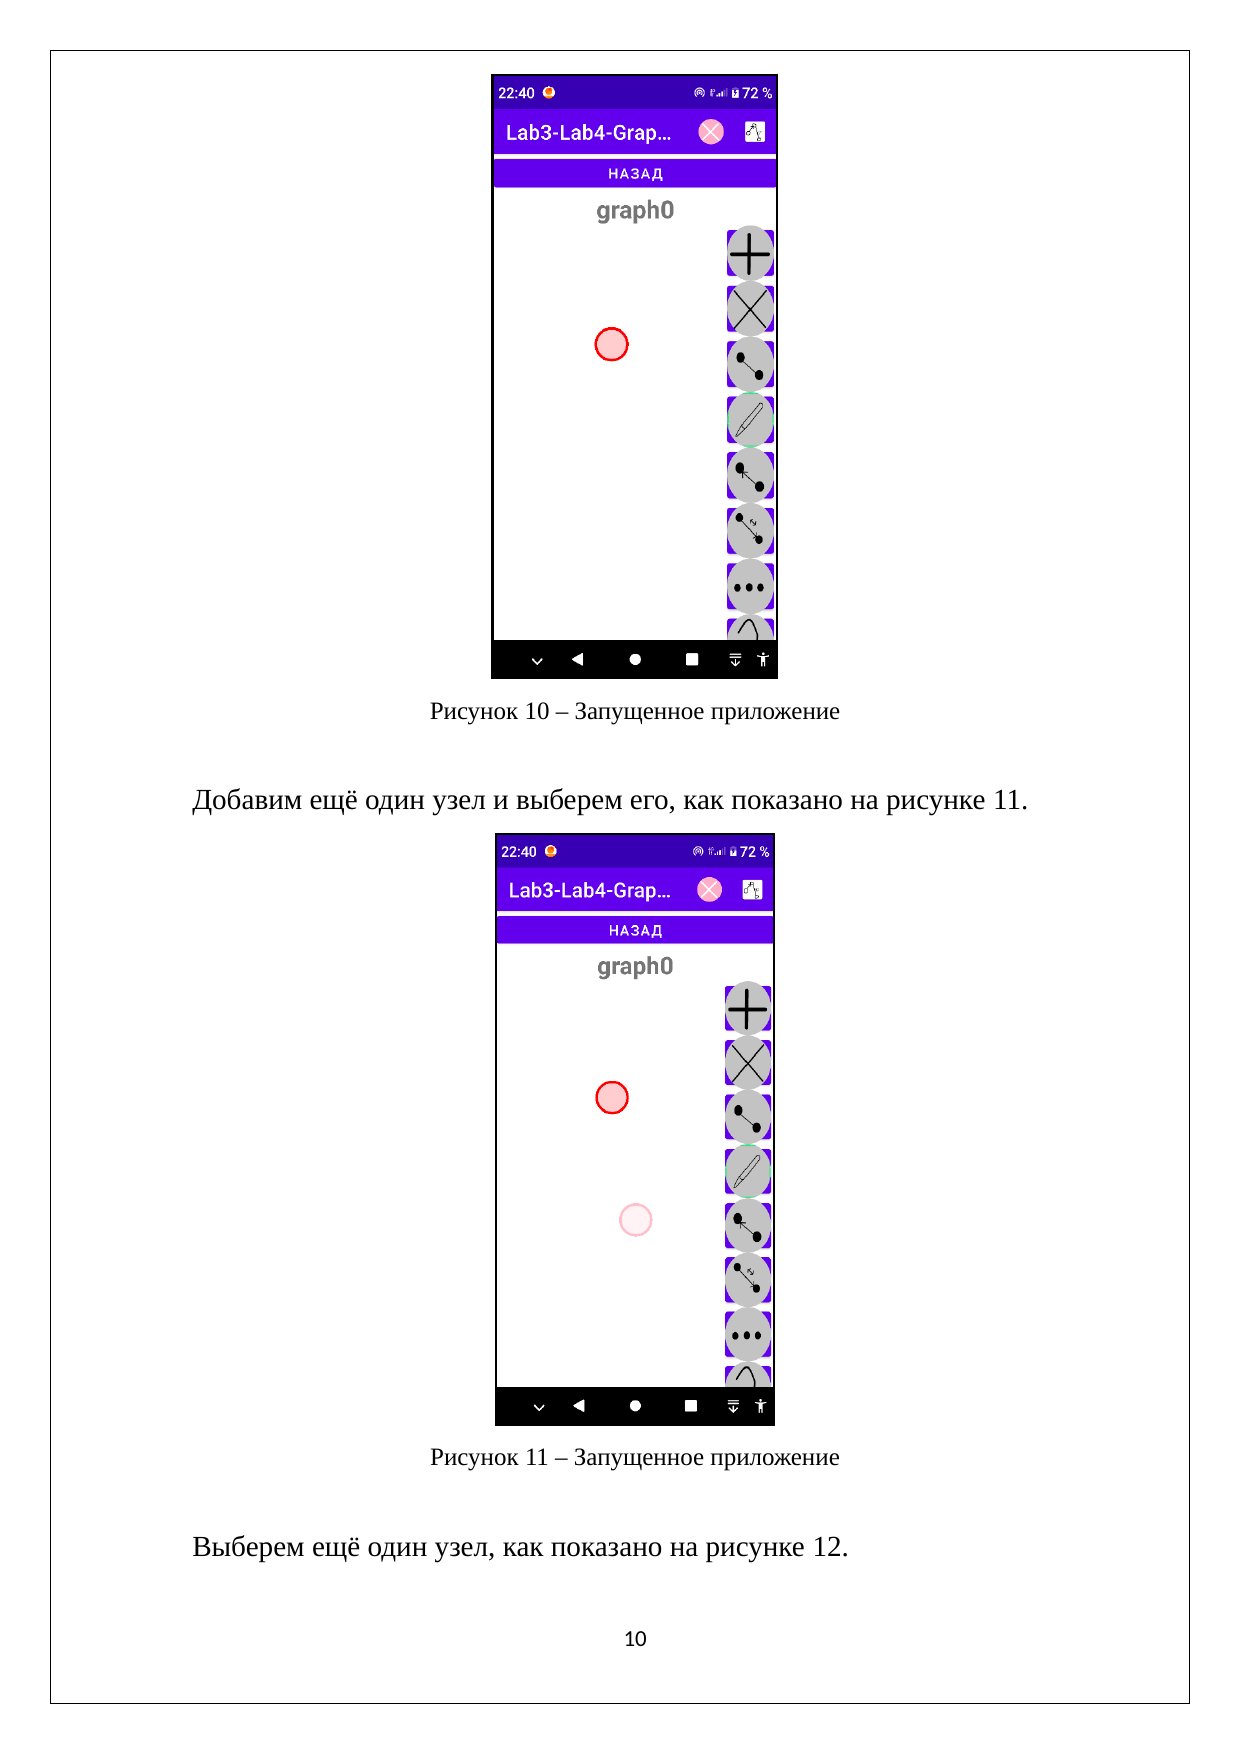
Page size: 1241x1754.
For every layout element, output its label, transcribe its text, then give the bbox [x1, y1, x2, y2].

text Добавим ещё один узел и выберем его, как показано на рисунке 11. [118, 782, 1152, 816]
text Рисунок 11 – Запущенное приложение [118, 1442, 1152, 1471]
text Рисунок 10 – Запущенное приложение [118, 696, 1152, 725]
text Выберем ещё один узел, как показано на рисунке 12. [118, 1529, 1152, 1562]
